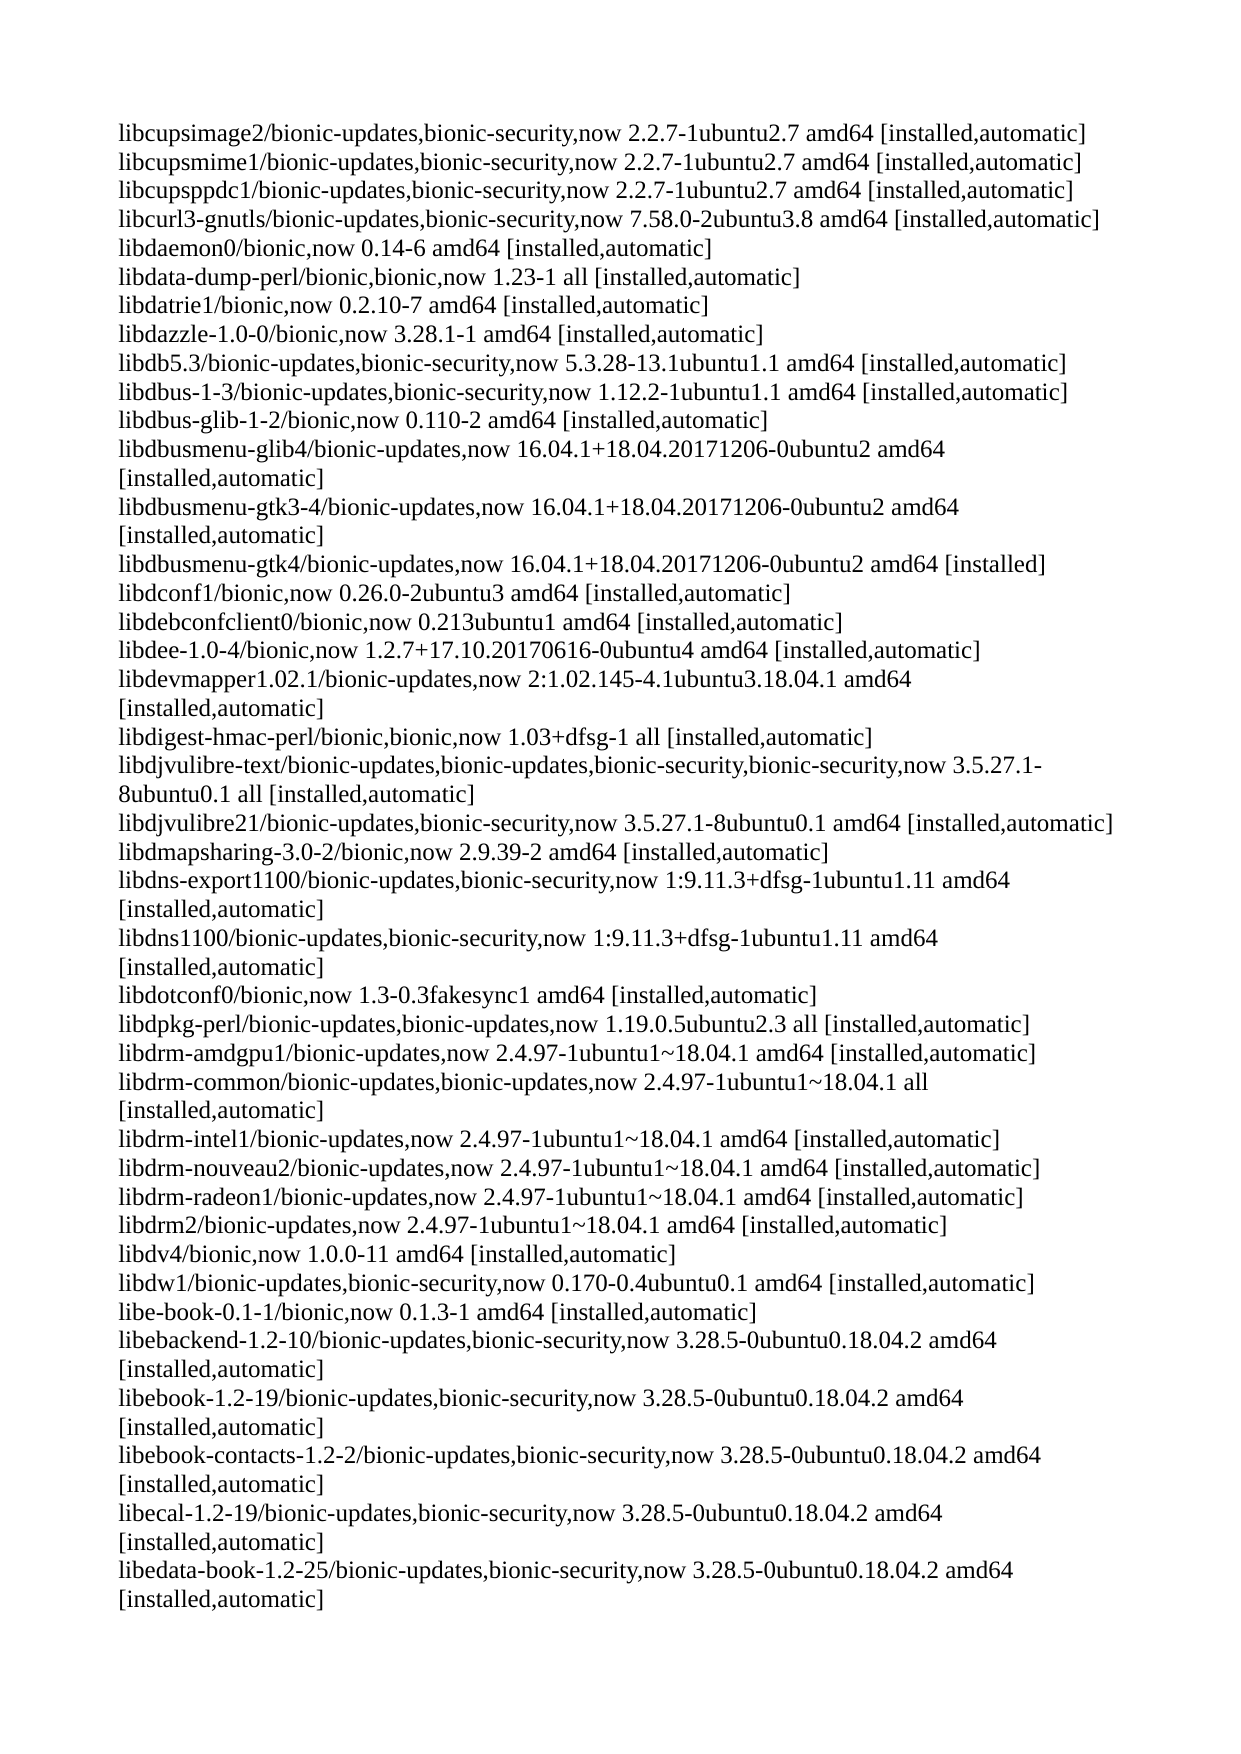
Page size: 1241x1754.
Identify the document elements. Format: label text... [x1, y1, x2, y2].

text libdotconf0/bionic,now 1.3-0.3fakesync1 amd64 [installed,automatic] [118, 981, 1122, 1009]
text libcurl3-gnutls/bionic-updates,bionic-security,now 7.58.0-2ubuntu3.8 amd64 [installed,automatic] [118, 204, 1122, 233]
text libdjvulibre-text/bionic-updates,bionic-updates,bionic-security,bionic-security,now 3.5.27.1-8ubuntu0.1 all [installed,automatic] [118, 751, 1122, 808]
text libdebconfclient0/bionic,now 0.213ubuntu1 amd64 [installed,automatic] [118, 607, 1122, 636]
text libdpkg-perl/bionic-updates,bionic-updates,now 1.19.0.5ubuntu2.3 all [installed,automatic] [118, 1009, 1122, 1038]
text libebook-contacts-1.2-2/bionic-updates,bionic-security,now 3.28.5-0ubuntu0.18.04.2 amd64 [installed,automatic] [118, 1441, 1122, 1498]
text libdrm-intel1/bionic-updates,now 2.4.97-1ubuntu1~18.04.1 amd64 [installed,automatic] [118, 1124, 1122, 1153]
text libcupsppdc1/bionic-updates,bionic-security,now 2.2.7-1ubuntu2.7 amd64 [installed,automatic] [118, 176, 1122, 204]
text libdrm-common/bionic-updates,bionic-updates,now 2.4.97-1ubuntu1~18.04.1 all [installed,automatic] [118, 1067, 1122, 1124]
text libdjvulibre21/bionic-updates,bionic-security,now 3.5.27.1-8ubuntu0.1 amd64 [installed,automatic] [118, 808, 1122, 837]
text libdrm-radeon1/bionic-updates,now 2.4.97-1ubuntu1~18.04.1 amd64 [installed,automatic] [118, 1182, 1122, 1211]
text libdee-1.0-4/bionic,now 1.2.7+17.10.20170616-0ubuntu4 amd64 [installed,automatic] [118, 636, 1122, 664]
text libdv4/bionic,now 1.0.0-11 amd64 [installed,automatic] [118, 1239, 1122, 1268]
text libcupsimage2/bionic-updates,bionic-security,now 2.2.7-1ubuntu2.7 amd64 [installed,automatic] [118, 118, 1122, 147]
text libdrm-amdgpu1/bionic-updates,now 2.4.97-1ubuntu1~18.04.1 amd64 [installed,automatic] [118, 1038, 1122, 1067]
text libdbusmenu-glib4/bionic-updates,now 16.04.1+18.04.20171206-0ubuntu2 amd64 [installed,automatic] [118, 434, 1122, 492]
text libdbus-1-3/bionic-updates,bionic-security,now 1.12.2-1ubuntu1.1 amd64 [installed,automatic] [118, 377, 1122, 406]
text libedata-book-1.2-25/bionic-updates,bionic-security,now 3.28.5-0ubuntu0.18.04.2 amd64 [installed,automatic] [118, 1556, 1122, 1613]
text libebackend-1.2-10/bionic-updates,bionic-security,now 3.28.5-0ubuntu0.18.04.2 amd64 [installed,automatic] [118, 1326, 1122, 1383]
text libebook-1.2-19/bionic-updates,bionic-security,now 3.28.5-0ubuntu0.18.04.2 amd64 [installed,automatic] [118, 1383, 1122, 1441]
text libdrm2/bionic-updates,now 2.4.97-1ubuntu1~18.04.1 amd64 [installed,automatic] [118, 1211, 1122, 1239]
text libdatrie1/bionic,now 0.2.10-7 amd64 [installed,automatic] [118, 291, 1122, 319]
text libdrm-nouveau2/bionic-updates,now 2.4.97-1ubuntu1~18.04.1 amd64 [installed,automatic] [118, 1153, 1122, 1182]
text libdigest-hmac-perl/bionic,bionic,now 1.03+dfsg-1 all [installed,automatic] [118, 722, 1122, 751]
text libdevmapper1.02.1/bionic-updates,now 2:1.02.145-4.1ubuntu3.18.04.1 amd64 [installed,automatic] [118, 664, 1122, 722]
text libdw1/bionic-updates,bionic-security,now 0.170-0.4ubuntu0.1 amd64 [installed,automatic] [118, 1268, 1122, 1297]
text libecal-1.2-19/bionic-updates,bionic-security,now 3.28.5-0ubuntu0.18.04.2 amd64 [installed,automatic] [118, 1498, 1122, 1556]
text libdns-export1100/bionic-updates,bionic-security,now 1:9.11.3+dfsg-1ubuntu1.11 amd64 [installed,automatic] [118, 866, 1122, 923]
text libe-book-0.1-1/bionic,now 0.1.3-1 amd64 [installed,automatic] [118, 1297, 1122, 1326]
text libdbus-glib-1-2/bionic,now 0.110-2 amd64 [installed,automatic] [118, 406, 1122, 434]
text libdmapsharing-3.0-2/bionic,now 2.9.39-2 amd64 [installed,automatic] [118, 837, 1122, 866]
text libdata-dump-perl/bionic,bionic,now 1.23-1 all [installed,automatic] [118, 262, 1122, 291]
text libdaemon0/bionic,now 0.14-6 amd64 [installed,automatic] [118, 233, 1122, 262]
text libdbusmenu-gtk4/bionic-updates,now 16.04.1+18.04.20171206-0ubuntu2 amd64 [installed] [118, 549, 1122, 578]
text libdb5.3/bionic-updates,bionic-security,now 5.3.28-13.1ubuntu1.1 amd64 [installed,automatic] [118, 348, 1122, 377]
text libdconf1/bionic,now 0.26.0-2ubuntu3 amd64 [installed,automatic] [118, 578, 1122, 607]
text libdazzle-1.0-0/bionic,now 3.28.1-1 amd64 [installed,automatic] [118, 319, 1122, 348]
text libcupsmime1/bionic-updates,bionic-security,now 2.2.7-1ubuntu2.7 amd64 [installed,automatic] [118, 147, 1122, 176]
text libdbusmenu-gtk3-4/bionic-updates,now 16.04.1+18.04.20171206-0ubuntu2 amd64 [installed,automatic] [118, 492, 1122, 549]
text libdns1100/bionic-updates,bionic-security,now 1:9.11.3+dfsg-1ubuntu1.11 amd64 [installed,automatic] [118, 923, 1122, 981]
